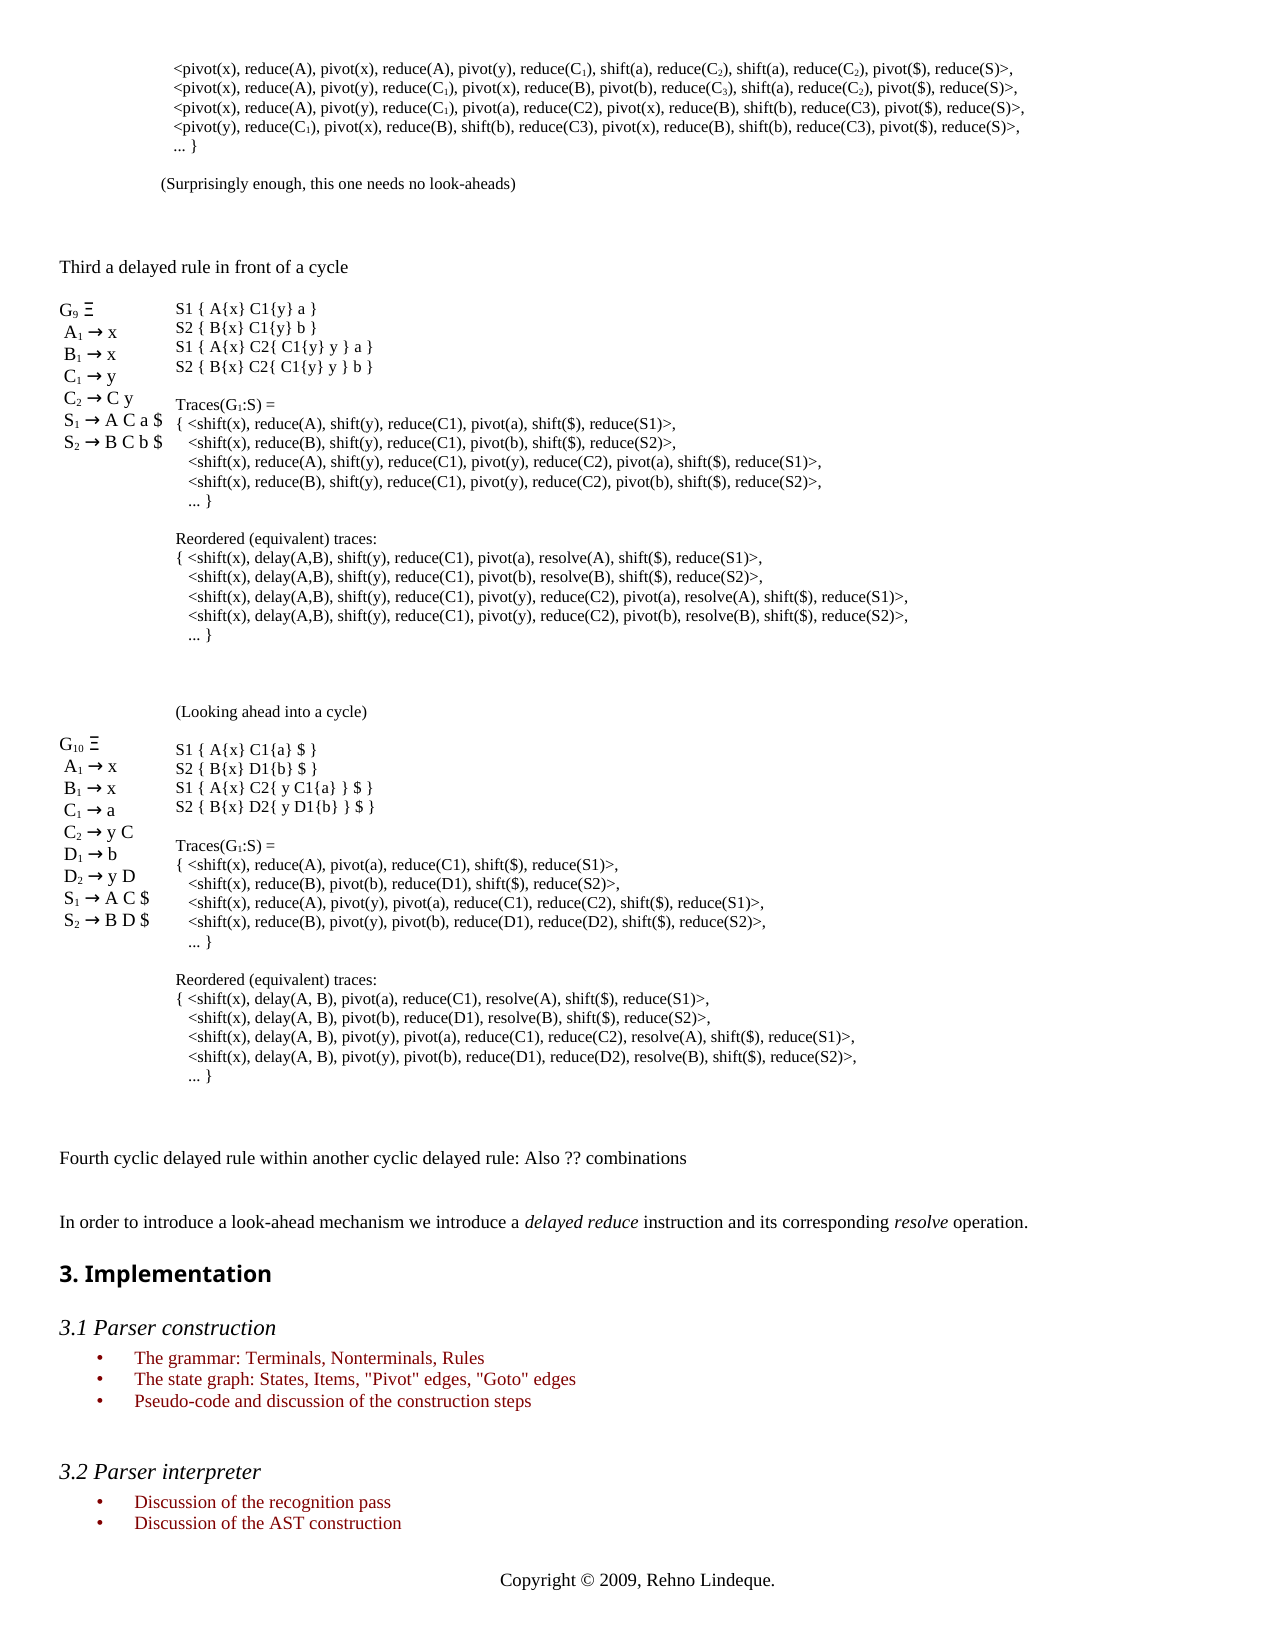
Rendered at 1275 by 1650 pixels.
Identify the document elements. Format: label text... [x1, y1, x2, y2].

table_header G9 Ξ A1 → x B1 → x C1 → y C2 → C y S1 → A C a $ S2 → B C b $ G10 Ξ A1 → x B1 → x C1 → a C2 → y C D1 → b D2 → y D S1 → A C $ S2 → B D $ [59, 299, 175, 1125]
list The state graph: States, Items, "Pivot" edges, "Goto" edges [97, 1368, 1216, 1390]
list The grammar: Terminals, Nonterminals, Rules [97, 1347, 1216, 1368]
list Discussion of the recognition pass [97, 1491, 1216, 1512]
text In order to introduce a look-ahead mechanism we introduce a delayed reduce instruction and its corresponding resolve operation. [59, 1211, 1216, 1233]
list Discussion of the AST construction [97, 1512, 1216, 1534]
list Pseudo-code and discussion of the construction steps [97, 1390, 1216, 1411]
table_header <pivot(x), reduce(A), pivot(x), reduce(A), pivot(y), reduce(C1), shift(a), reduce(C2), shift(a), reduce(C2), pivot($), reduce(S)>, <pivot(x), reduce(A), pivot(y), reduce(C1), pivot(x), reduce(B), pivot(b), reduce(C3), shift(a), reduce(C2), pivot($), reduce(S)>, <pivot(x), reduce(A), pivot(y), reduce(C1), pivot(a), reduce(C2), pivot(x), reduce(B), shift(b), reduce(C3), pivot($), reduce(S)>, <pivot(y), reduce(C1), pivot(x), reduce(B), shift(b), reduce(C3), pivot(x), reduce(B), shift(b), reduce(C3), pivot($), reduce(S)>, ... } (Surprisingly enough, this one needs no look-aheads) [161, 59, 1215, 212]
subtitle 3.2 Parser interpreter [59, 1458, 1216, 1484]
text Fourth cyclic delayed rule within another cyclic delayed rule: Also ?? combinations [59, 1147, 1216, 1168]
subtitle 3. Implementation [59, 1258, 1216, 1289]
table_header [59, 59, 161, 212]
subtitle 3.1 Parser construction [59, 1314, 1216, 1340]
text Third a delayed rule in front of a cycle [59, 256, 1216, 277]
table_header S1 { A{x} C1{y} a } S2 { B{x} C1{y} b } S1 { A{x} C2{ C1{y} y } a } S2 { B{x} C2{ C1{y} y } b } Traces(G1:S) = { <shift(x), reduce(A), shift(y), reduce(C1), pivot(a), shift($), reduce(S1)>, <shift(x), reduce(B), shift(y), reduce(C1), pivot(b), shift($), reduce(S2)>, <shift(x), reduce(A), shift(y), reduce(C1), pivot(y), reduce(C2), pivot(a), shift($), reduce(S1)>, <shift(x), reduce(B), shift(y), reduce(C1), pivot(y), reduce(C2), pivot(b), shift($), reduce(S2)>, ... } Reordered (equivalent) traces: { <shift(x), delay(A,B), shift(y), reduce(C1), pivot(a), resolve(A), shift($), reduce(S1)>, <shift(x), delay(A,B), shift(y), reduce(C1), pivot(b), resolve(B), shift($), reduce(S2)>, <shift(x), delay(A,B), shift(y), reduce(C1), pivot(y), reduce(C2), pivot(a), resolve(A), shift($), reduce(S1)>, <shift(x), delay(A,B), shift(y), reduce(C1), pivot(y), reduce(C2), pivot(b), resolve(B), shift($), reduce(S2)>, ... } (Looking ahead into a cycle) S1 { A{x} C1{a} $ } S2 { B{x} D1{b} $ } S1 { A{x} C2{ y C1{a} } $ } S2 { B{x} D2{ y D1{b} } $ } Traces(G1:S) = { <shift(x), reduce(A), pivot(a), reduce(C1), shift($), reduce(S1)>, <shift(x), reduce(B), pivot(b), reduce(D1), shift($), reduce(S2)>, <shift(x), reduce(A), pivot(y), pivot(a), reduce(C1), reduce(C2), shift($), reduce(S1)>, <shift(x), reduce(B), pivot(y), pivot(b), reduce(D1), reduce(D2), shift($), reduce(S2)>, ... } Reordered (equivalent) traces: { <shift(x), delay(A, B), pivot(a), reduce(C1), resolve(A), shift($), reduce(S1)>, <shift(x), delay(A, B), pivot(b), reduce(D1), resolve(B), shift($), reduce(S2)>, <shift(x), delay(A, B), pivot(y), pivot(a), reduce(C1), reduce(C2), resolve(A), shift($), reduce(S1)>, <shift(x), delay(A, B), pivot(y), pivot(b), reduce(D1), reduce(D2), resolve(B), shift($), reduce(S2)>, ... } [175, 299, 1215, 1125]
